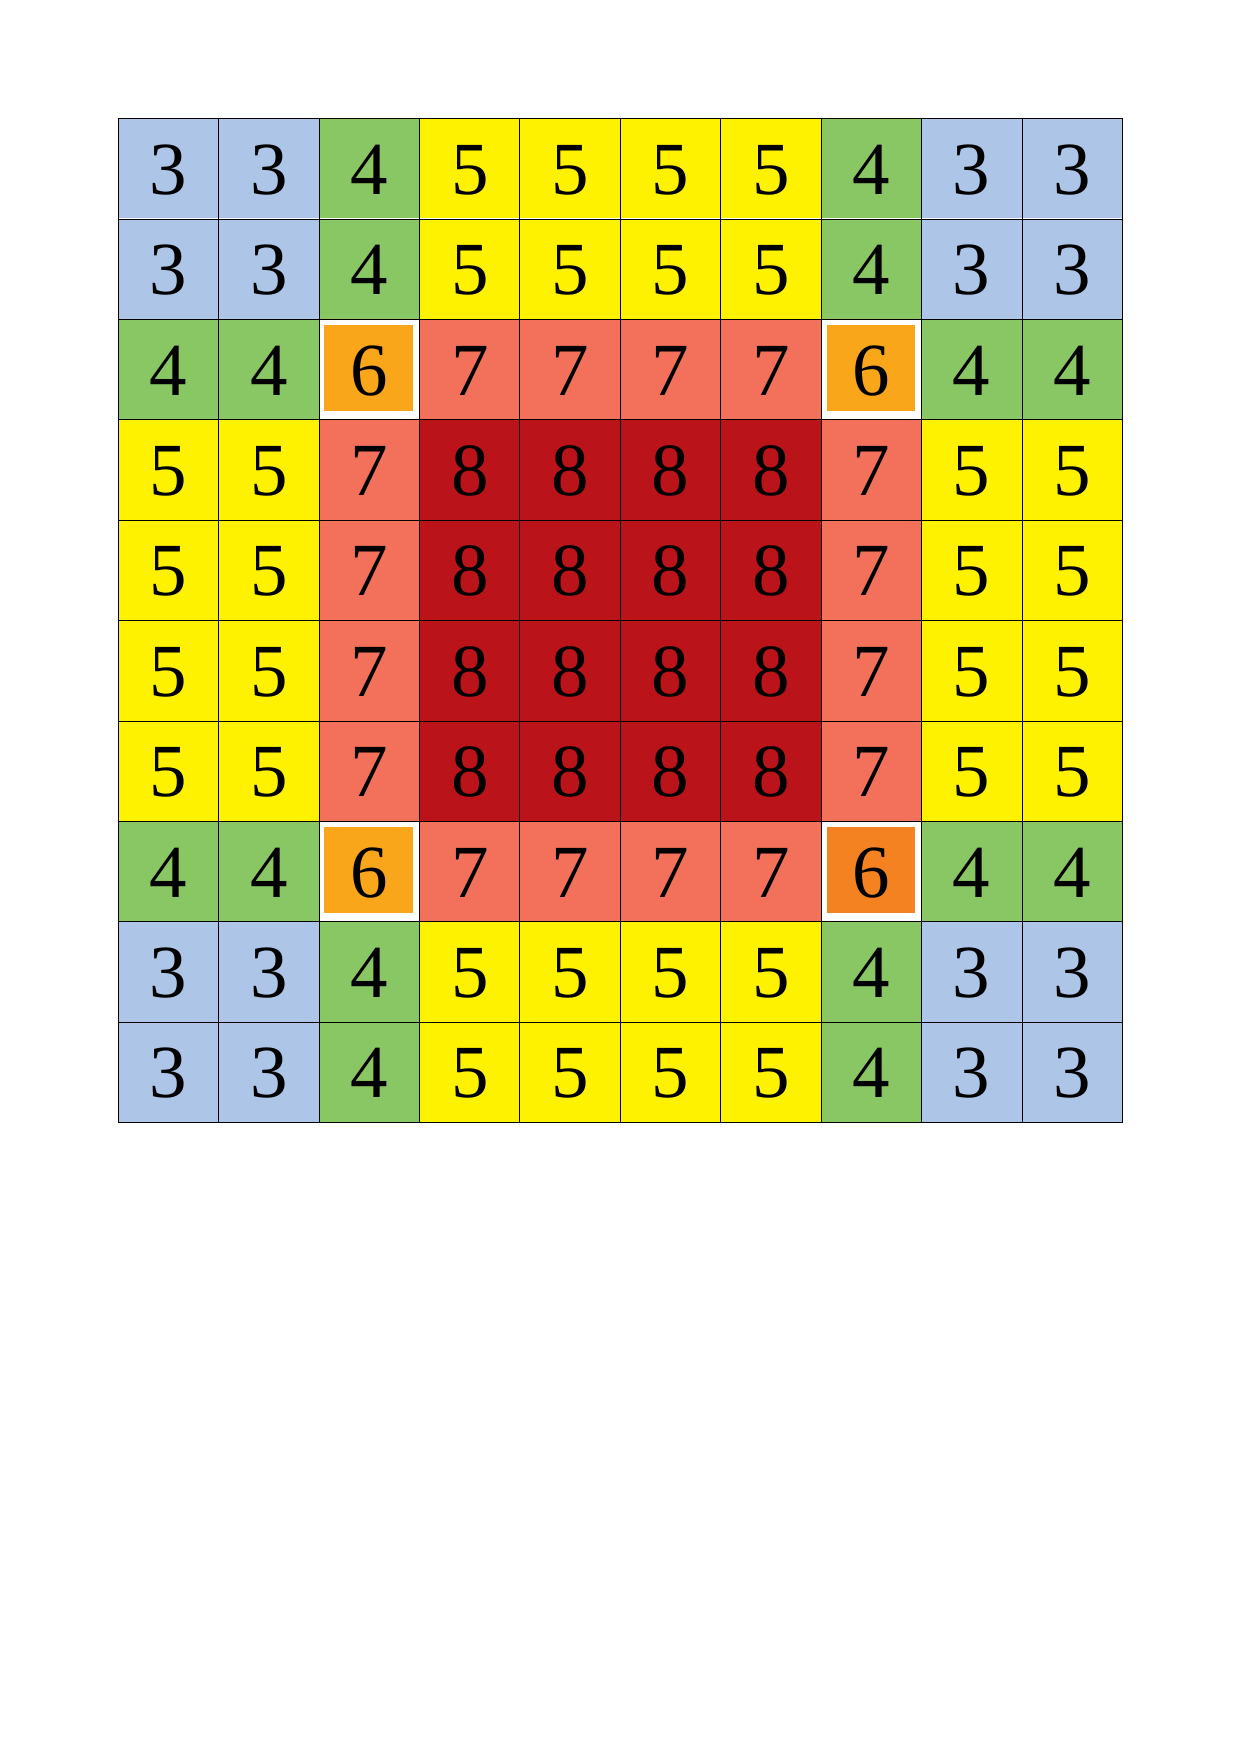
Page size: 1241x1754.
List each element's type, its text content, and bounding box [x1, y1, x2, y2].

table_header 5 [520, 119, 620, 218]
table_header 5 [721, 119, 821, 218]
table_cell 3 [1023, 1023, 1122, 1122]
table_cell 8 [520, 420, 620, 520]
table_cell 8 [621, 621, 720, 721]
table_cell 3 [1023, 220, 1122, 319]
table_cell 7 [520, 822, 620, 921]
table_cell 4 [219, 822, 319, 921]
table_cell 4 [119, 822, 218, 921]
table_cell 7 [420, 822, 519, 921]
table_cell 3 [219, 220, 319, 319]
table_cell 7 [822, 722, 921, 821]
table_cell 5 [922, 420, 1022, 520]
table_cell 5 [721, 922, 821, 1022]
table_cell 7 [320, 521, 419, 620]
table_cell 5 [219, 621, 319, 721]
table_header 5 [420, 119, 519, 218]
table_cell 4 [1023, 320, 1122, 419]
table_cell 5 [721, 1023, 821, 1122]
table_cell 5 [1023, 722, 1122, 821]
table_header 3 [1023, 119, 1122, 218]
table_cell 5 [721, 220, 821, 319]
table_cell 8 [520, 722, 620, 821]
table_cell 4 [320, 1023, 419, 1122]
table_cell 6 [320, 320, 419, 419]
table_cell 5 [420, 922, 519, 1022]
table_cell 5 [621, 1023, 720, 1122]
table_cell 4 [320, 220, 419, 319]
table_cell 5 [1023, 420, 1122, 520]
table_cell 8 [621, 722, 720, 821]
table_cell 5 [119, 420, 218, 520]
table_cell 5 [1023, 621, 1122, 721]
table_cell 6 [320, 822, 419, 921]
table_cell 4 [822, 220, 921, 319]
table_cell 5 [922, 722, 1022, 821]
table_cell 5 [922, 621, 1022, 721]
table_cell 8 [520, 521, 620, 620]
table_cell 5 [119, 621, 218, 721]
table_cell 4 [922, 822, 1022, 921]
table_cell 7 [320, 420, 419, 520]
table_cell 5 [119, 521, 218, 620]
table_cell 5 [1023, 521, 1122, 620]
table_cell 5 [520, 1023, 620, 1122]
table_cell 5 [520, 220, 620, 319]
table_cell 5 [520, 922, 620, 1022]
table_cell 3 [922, 220, 1022, 319]
table_cell 3 [922, 922, 1022, 1022]
table_cell 8 [420, 722, 519, 821]
table_cell 4 [320, 922, 419, 1022]
table_cell 3 [219, 922, 319, 1022]
table_cell 6 [822, 320, 921, 419]
table_cell 8 [420, 420, 519, 520]
table_cell 5 [219, 420, 319, 520]
table_cell 7 [621, 320, 720, 419]
table_cell 5 [119, 722, 218, 821]
table_header 3 [119, 119, 218, 218]
table_cell 7 [320, 722, 419, 821]
table_cell 5 [219, 521, 319, 620]
table_cell 5 [420, 220, 519, 319]
table_cell 8 [721, 420, 821, 520]
table_cell 8 [621, 521, 720, 620]
table_cell 5 [621, 922, 720, 1022]
table_cell 7 [721, 822, 821, 921]
table_cell 8 [420, 621, 519, 721]
table_cell 7 [822, 621, 921, 721]
table_cell 4 [119, 320, 218, 419]
table_cell 3 [119, 220, 218, 319]
table_cell 5 [922, 521, 1022, 620]
table_cell 8 [520, 621, 620, 721]
table_cell 8 [721, 621, 821, 721]
table_cell 5 [621, 220, 720, 319]
table_cell 3 [219, 1023, 319, 1122]
table_cell 3 [922, 1023, 1022, 1122]
table_header 3 [922, 119, 1022, 218]
table_cell 8 [721, 521, 821, 620]
table_cell 8 [621, 420, 720, 520]
table_cell 7 [822, 420, 921, 520]
table_cell 5 [219, 722, 319, 821]
table_header 4 [320, 119, 419, 218]
table_cell 5 [420, 1023, 519, 1122]
table_cell 7 [621, 822, 720, 921]
table_header 4 [822, 119, 921, 218]
table_cell 4 [1023, 822, 1122, 921]
table_cell 4 [822, 922, 921, 1022]
table_cell 4 [922, 320, 1022, 419]
table_cell 7 [520, 320, 620, 419]
table_header 5 [621, 119, 720, 218]
table_cell 8 [420, 521, 519, 620]
table_cell 3 [1023, 922, 1122, 1022]
table_cell 7 [822, 521, 921, 620]
table_cell 3 [119, 922, 218, 1022]
table_cell 3 [119, 1023, 218, 1122]
table_cell 6 [822, 822, 921, 921]
table_cell 7 [320, 621, 419, 721]
table_header 3 [219, 119, 319, 218]
table_cell 4 [219, 320, 319, 419]
table_cell 7 [721, 320, 821, 419]
table_cell 8 [721, 722, 821, 821]
table_cell 4 [822, 1023, 921, 1122]
table_cell 7 [420, 320, 519, 419]
